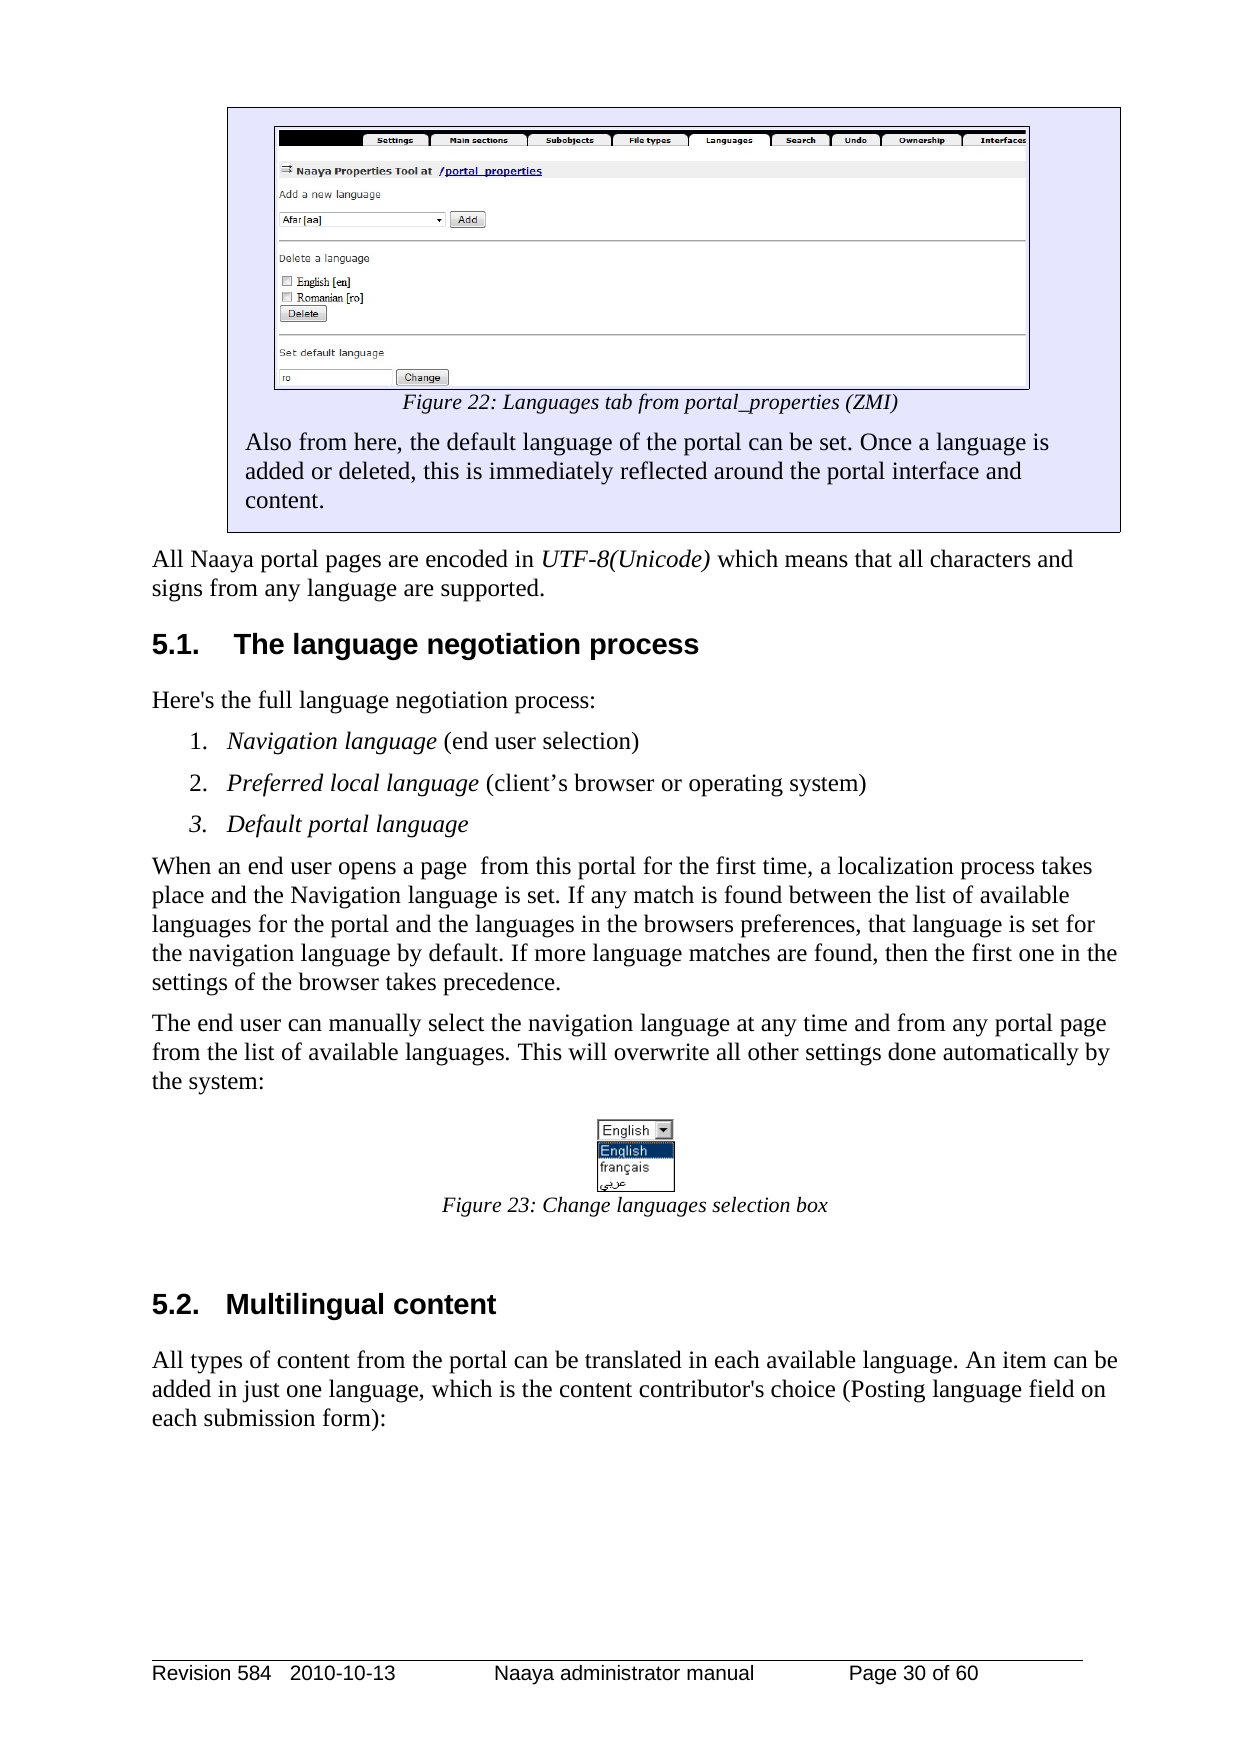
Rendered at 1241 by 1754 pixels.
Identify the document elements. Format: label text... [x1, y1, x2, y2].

list Navigation language (end user selection) [189, 726, 1120, 755]
picture [277, 129, 1026, 386]
list Default portal language [189, 809, 1120, 838]
text All types of content from the portal can be translated in each available language. An item can be added in just one language, which is the content contributor's choice (Posting language field on each submission form): [152, 1345, 1120, 1432]
subtitle The language negotiation process [152, 627, 1120, 661]
text Figure 22: Languages tab from portal_properties (ZMI) [274, 390, 1029, 415]
picture [597, 1119, 675, 1192]
text All Naaya portal pages are encoded in UTF-8(Unicode) which means that all characters and signs from any language are supported. [152, 544, 1120, 602]
text The end user can manually select the navigation language at any time and from any portal page from the list of available languages. This will overwrite all other settings done automatically by the system: [152, 1008, 1120, 1095]
subtitle Multilingual content [152, 1287, 1120, 1320]
list Preferred local language (client’s browser or operating system) [189, 768, 1120, 797]
text Figure 23: Change languages selection box [393, 1119, 879, 1218]
text Here's the full language negotiation process: [152, 685, 1120, 714]
text [275, 127, 1029, 389]
text When an end user opens a page from this portal for the first time, a localization process takes place and the Navigation language is set. If any match is found between the list of available languages for the portal and the languages in the browsers preferences, that language is set for the navigation language by default. If more language matches are found, then the first one in the settings of the browser takes precedence. [152, 851, 1120, 996]
text Also from here, the default language of the portal can be set. Once a language is added or deleted, this is immediately reflected around the portal interface and content. [228, 108, 1120, 532]
